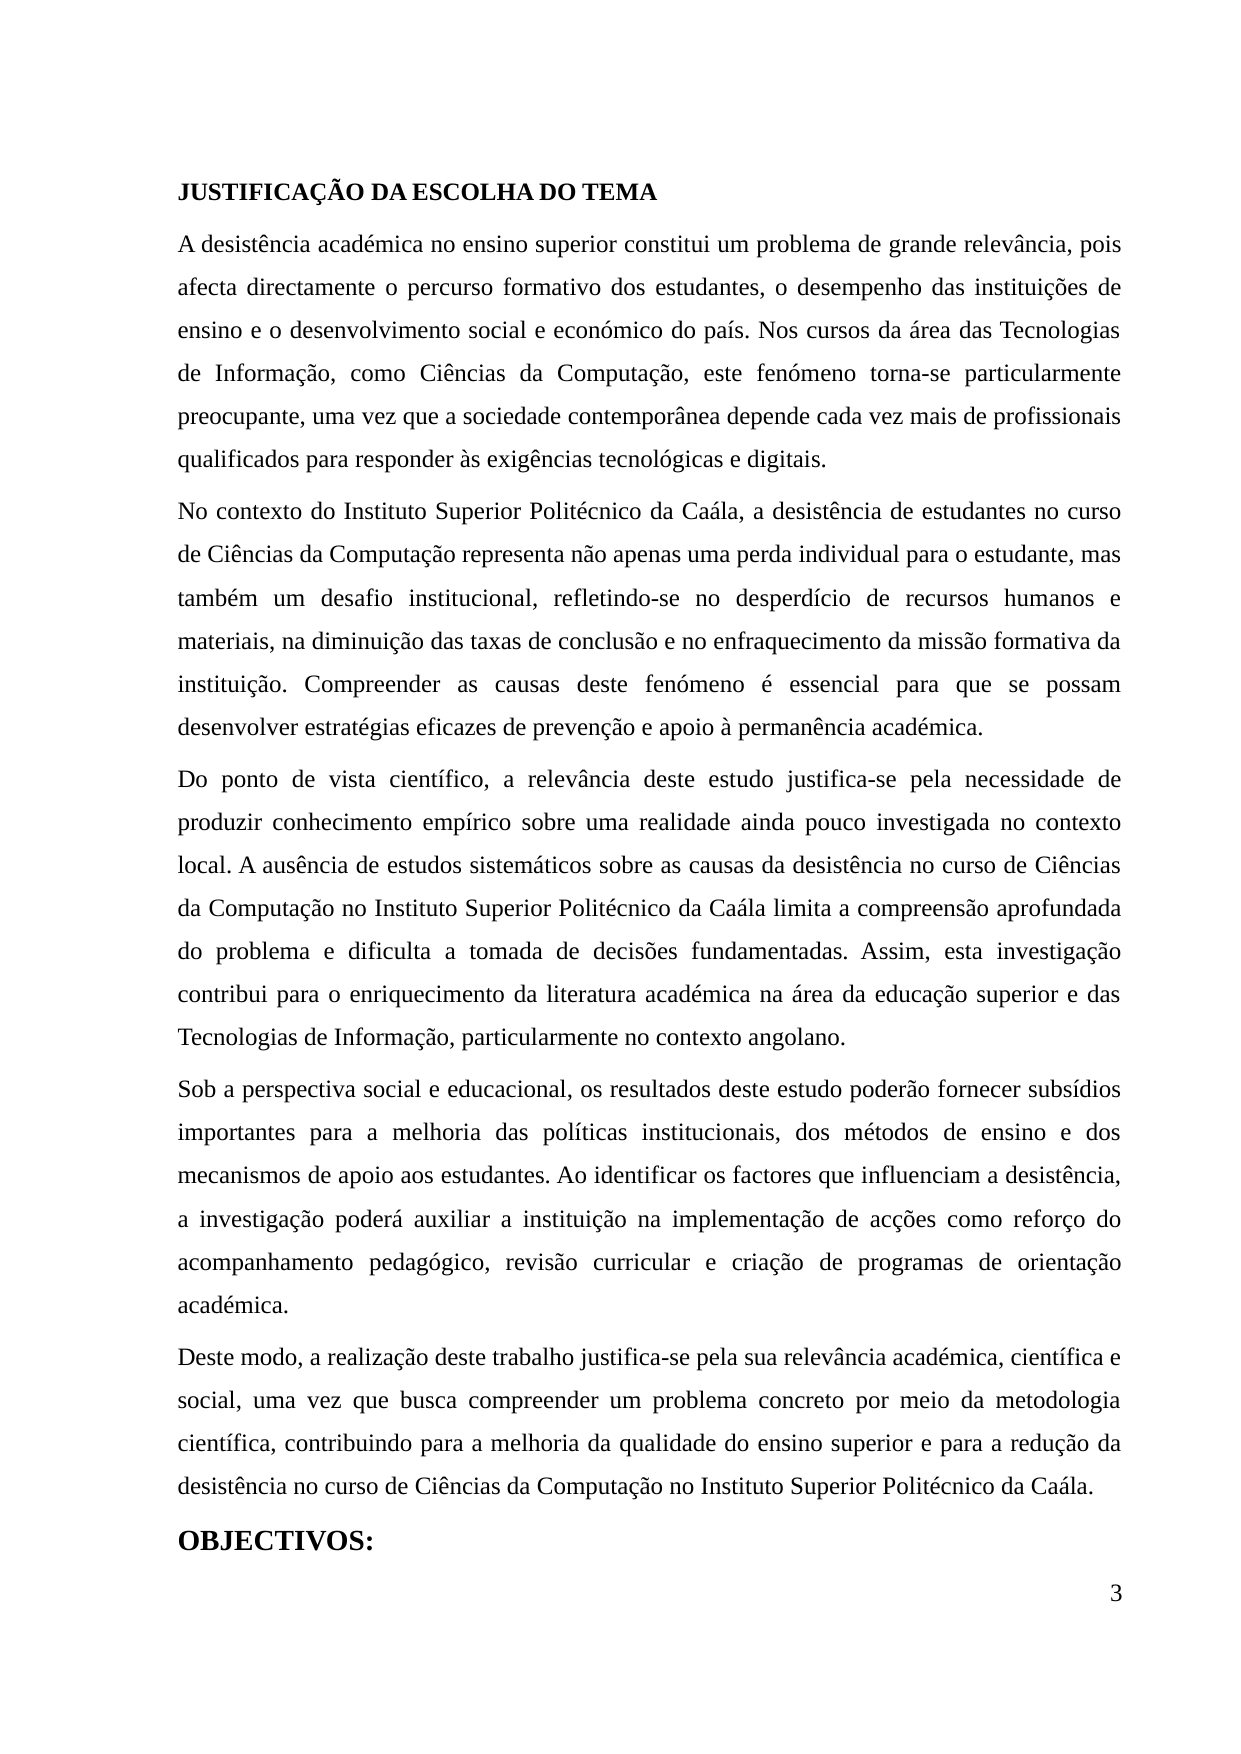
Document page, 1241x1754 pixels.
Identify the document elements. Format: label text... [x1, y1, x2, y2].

text No contexto do Instituto Superior Politécnico da Caála, a desistência de estudantes no curso de Ciências da Computação representa não apenas uma perda individual para o estudante, mas também um desafio institucional, refletindo-se no desperdício de recursos humanos e materiais, na diminuição das taxas de conclusão e no enfraquecimento da missão formativa da instituição. Compreender as causas deste fenómeno é essencial para que se possam desenvolver estratégias eficazes de prevenção e apoio à permanência académica. [177, 496, 1122, 741]
text A desistência académica no ensino superior constitui um problema de grande relevância, pois afecta directamente o percurso formativo dos estudantes, o desempenho das instituições de ensino e o desenvolvimento social e económico do país. Nos cursos da área das Tecnologias de Informação, como Ciências da Computação, este fenómeno torna-se particularmente preocupante, uma vez que a sociedade contemporânea depende cada vez mais de profissionais qualificados para responder às exigências tecnológicas e digitais. [177, 229, 1122, 473]
text Do ponto de vista científico, a relevância deste estudo justifica-se pela necessidade de produzir conhecimento empírico sobre uma realidade ainda pouco investigada no contexto local. A ausência de estudos sistemáticos sobre as causas da desistência no curso de Ciências da Computação no Instituto Superior Politécnico da Caála limita a compreensão aprofundada do problema e dificulta a tomada de decisões fundamentadas. Assim, esta investigação contribui para o enriquecimento da literatura académica na área da educação superior e das Tecnologias de Informação, particularmente no contexto angolano. [177, 764, 1122, 1051]
text JUSTIFICAÇÃO DA ESCOLHA DO TEMA [177, 177, 1122, 206]
text Sob a perspectiva social e educacional, os resultados deste estudo poderão fornecer subsídios importantes para a melhoria das políticas institucionais, dos métodos de ensino e dos mecanismos de apoio aos estudantes. Ao identificar os factores que influenciam a desistência, a investigação poderá auxiliar a instituição na implementação de acções como reforço do acompanhamento pedagógico, revisão curricular e criação de programas de orientação académica. [177, 1074, 1122, 1319]
text Deste modo, a realização deste trabalho justifica-se pela sua relevância académica, científica e social, uma vez que busca compreender um problema concreto por meio da metodologia científica, contribuindo para a melhoria da qualidade do ensino superior e para a redução da desistência no curso de Ciências da Computação no Instituto Superior Politécnico da Caála. [177, 1342, 1122, 1500]
text OBJECTIVOS: [177, 1523, 1122, 1556]
